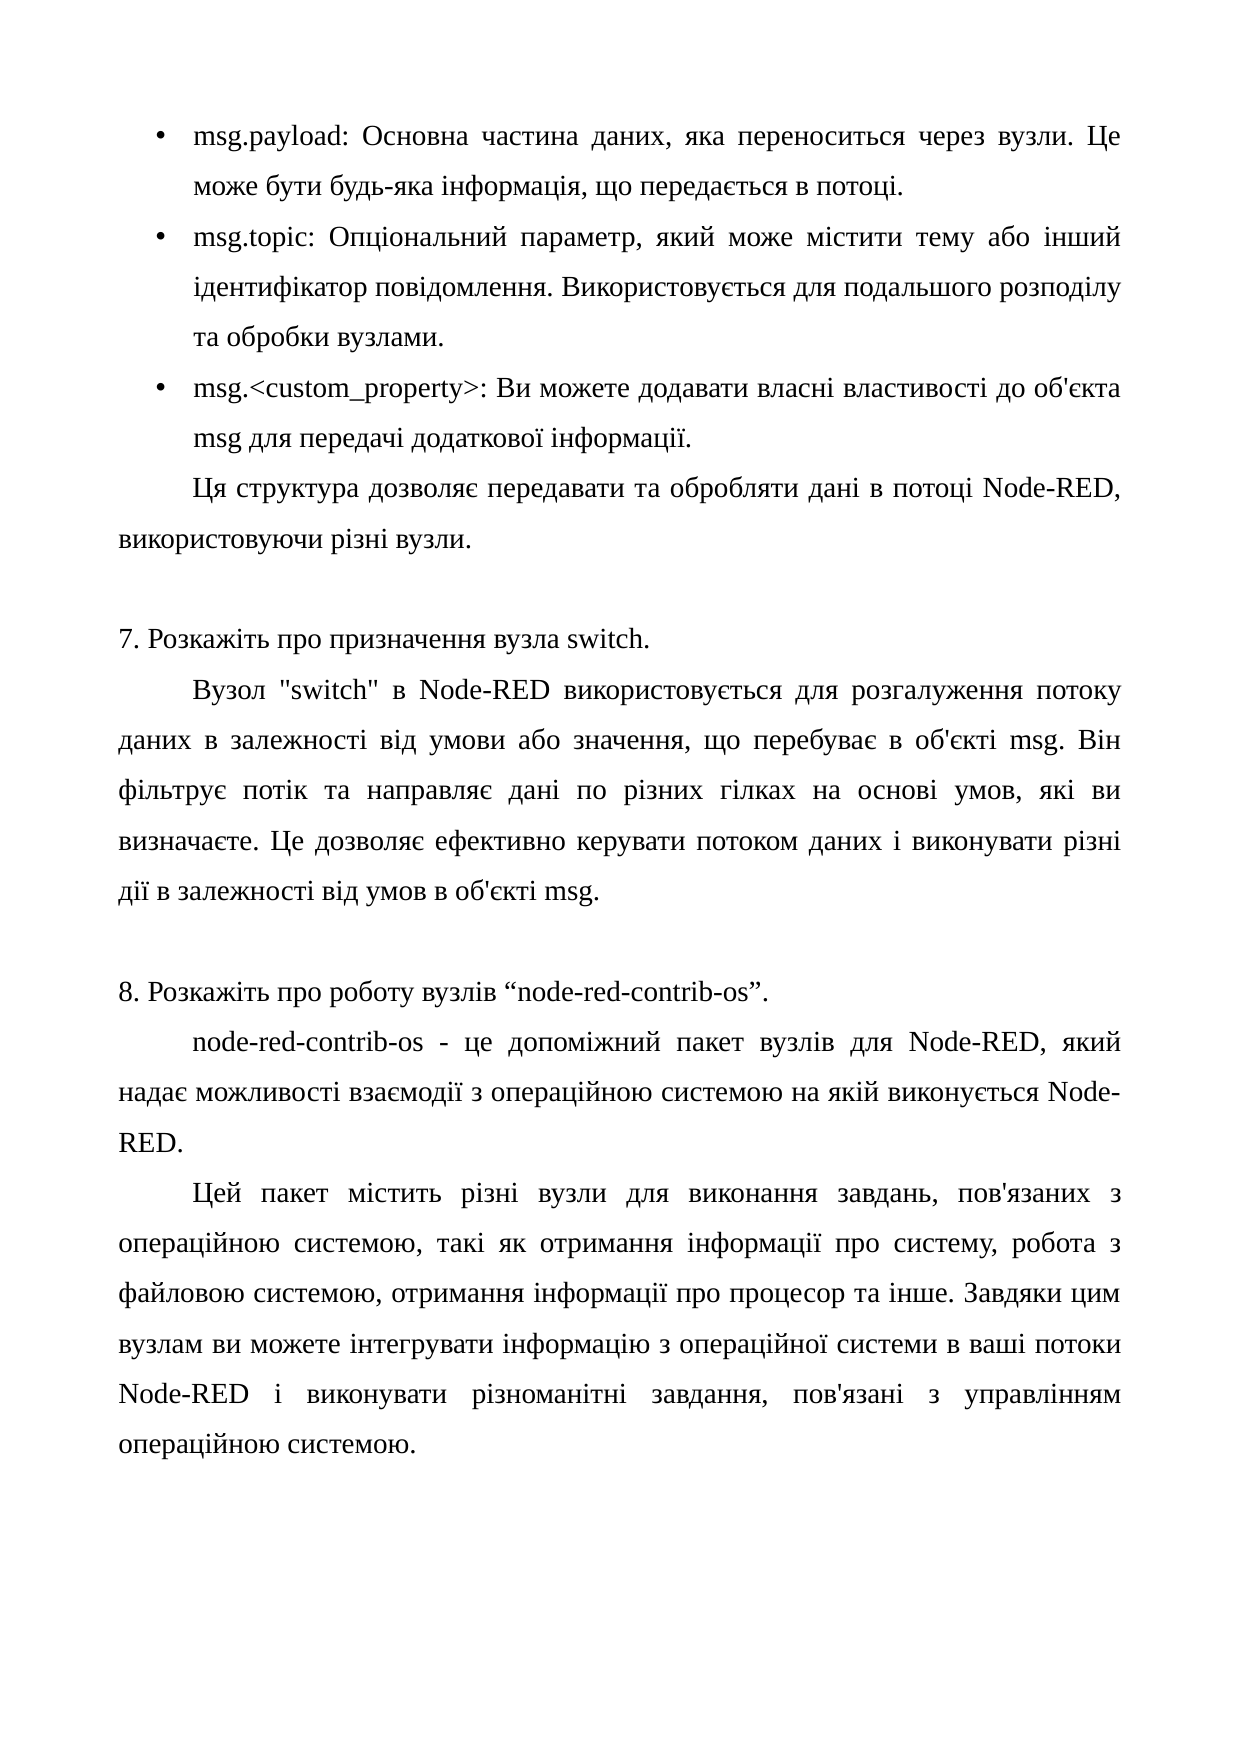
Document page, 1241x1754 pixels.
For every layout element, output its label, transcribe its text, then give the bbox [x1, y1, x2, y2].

text Ця структура дозволяє передавати та обробляти дані в потоці Node-RED, використовуючи різні вузли. [118, 471, 1122, 554]
text node-red-contrib-os - це допоміжний пакет вузлів для Node-RED, який надає можливості взаємодії з операційною системою на якій виконується Node-RED. [118, 1024, 1122, 1158]
text Цей пакет містить різні вузли для виконання завдань, пов'язаних з операційною системою, такі як отримання інформації про систему, робота з файловою системою, отримання інформації про процесор та інше. Завдяки цим вузлам ви можете інтегрувати інформацію з операційної системи в ваші потоки Node-RED і виконувати різноманітні завдання, пов'язані з управлінням операційною системою. [118, 1175, 1122, 1460]
list msg.<custom_property>: Ви можете додавати власні властивості до об'єкта msg для передачі додаткової інформації. [156, 370, 1122, 454]
list msg.topic: Опціональний параметр, який може містити тему або інший ідентифікатор повідомлення. Використовується для подальшого розподілу та обробки вузлами. [156, 219, 1122, 353]
text Вузол "switch" в Node-RED використовується для розгалуження потоку даних в залежності від умови або значення, що перебуває в об'єкті msg. Він фільтрує потік та направляє дані по різних гілках на основі умов, які ви визначаєте. Це дозволяє ефективно керувати потоком даних і виконувати різні дії в залежності від умов в об'єкті msg. [118, 672, 1122, 907]
text 7. Розкажіть про призначення вузла switch. [118, 622, 1122, 655]
list msg.payload: Основна частина даних, яка переноситься через вузли. Це може бути будь-яка інформація, що передається в потоці. [156, 118, 1122, 202]
text 8. Розкажіть про роботу вузлів “node-red-contrib-os”. [118, 974, 1122, 1007]
